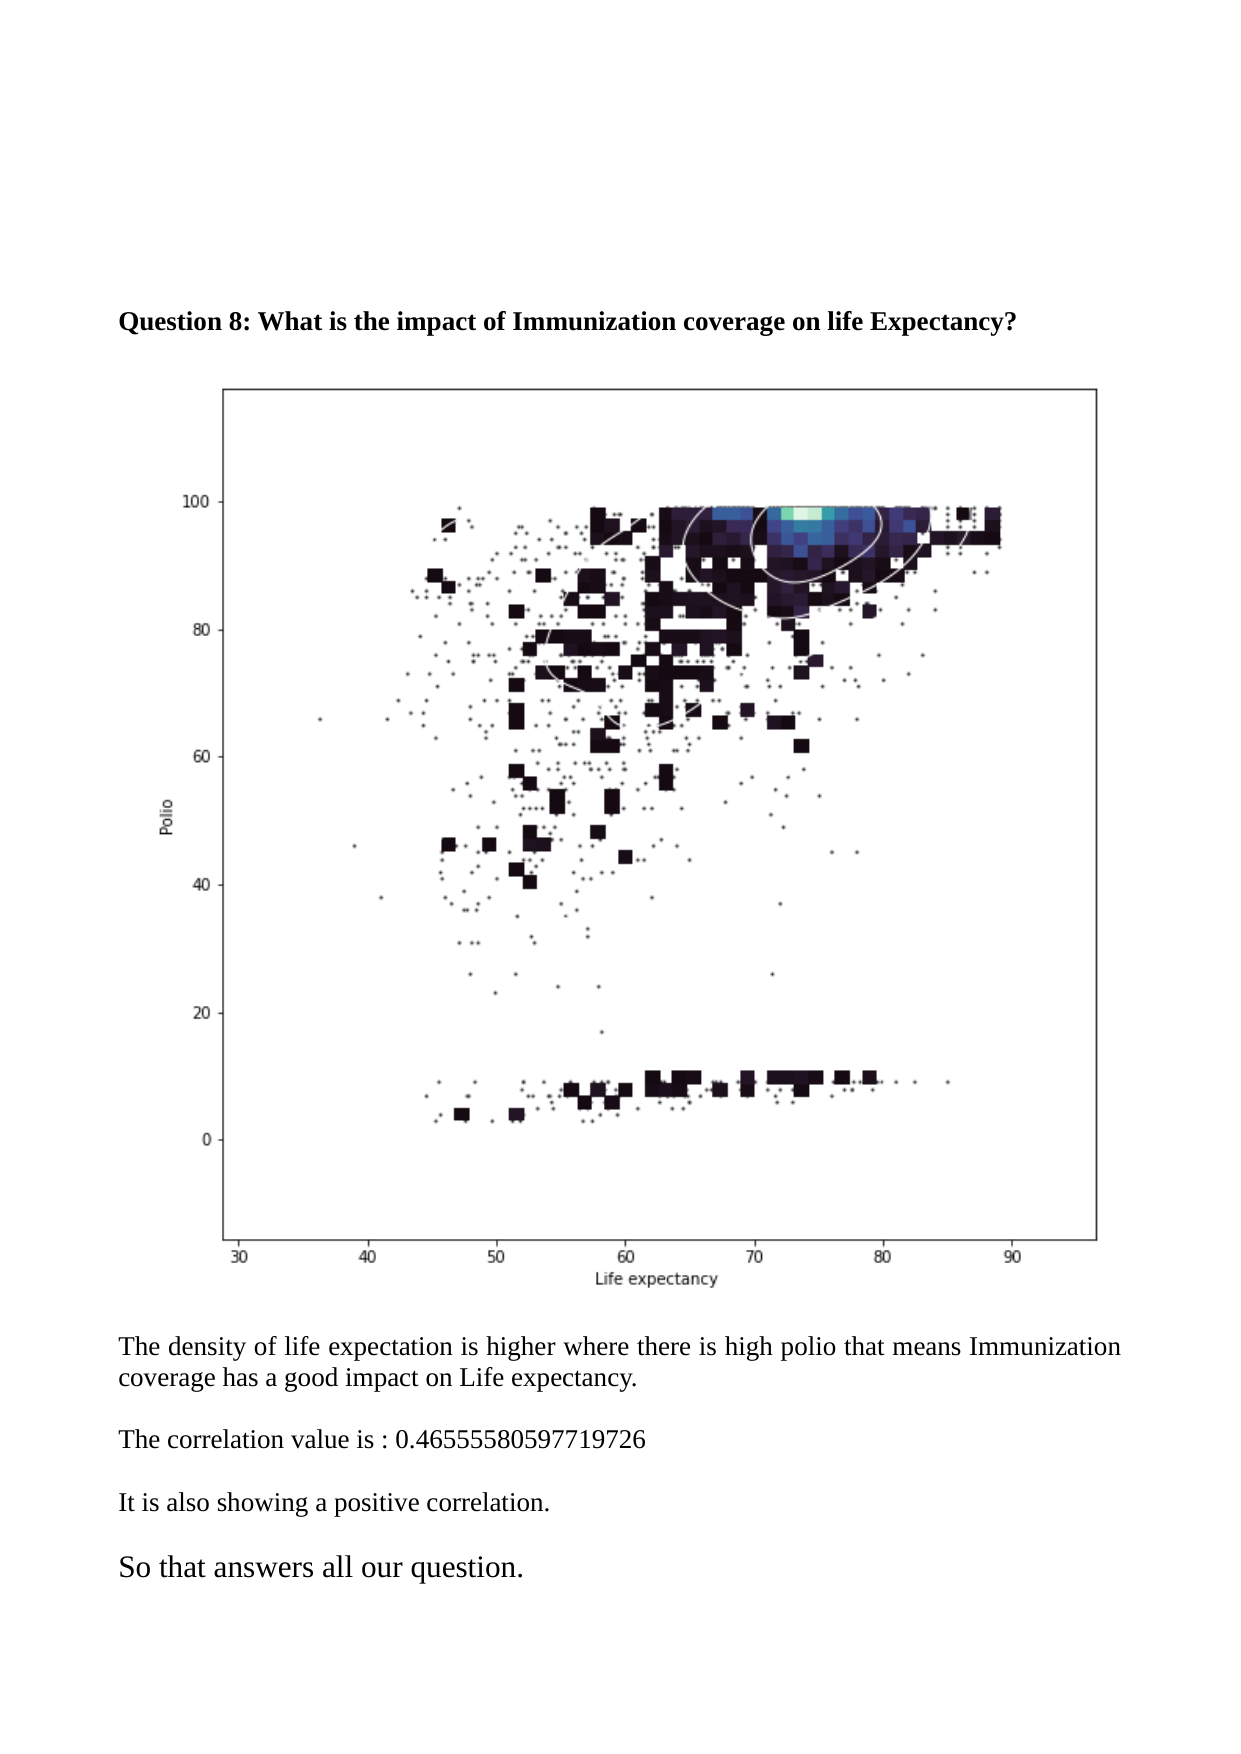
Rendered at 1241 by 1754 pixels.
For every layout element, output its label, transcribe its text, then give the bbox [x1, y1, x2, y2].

text So that answers all our question. [118, 1548, 1122, 1584]
text The density of life expectation is higher where there is high polio that means Immunization coverage has a good impact on Life expectancy. [118, 1330, 1122, 1392]
text Question 8: What is the impact of Immunization coverage on life Expectancy? [118, 305, 1122, 336]
text It is also showing a positive correlation. [118, 1486, 1122, 1517]
picture [149, 378, 1107, 1299]
text The correlation value is : 0.46555580597719726 [118, 1423, 1122, 1455]
